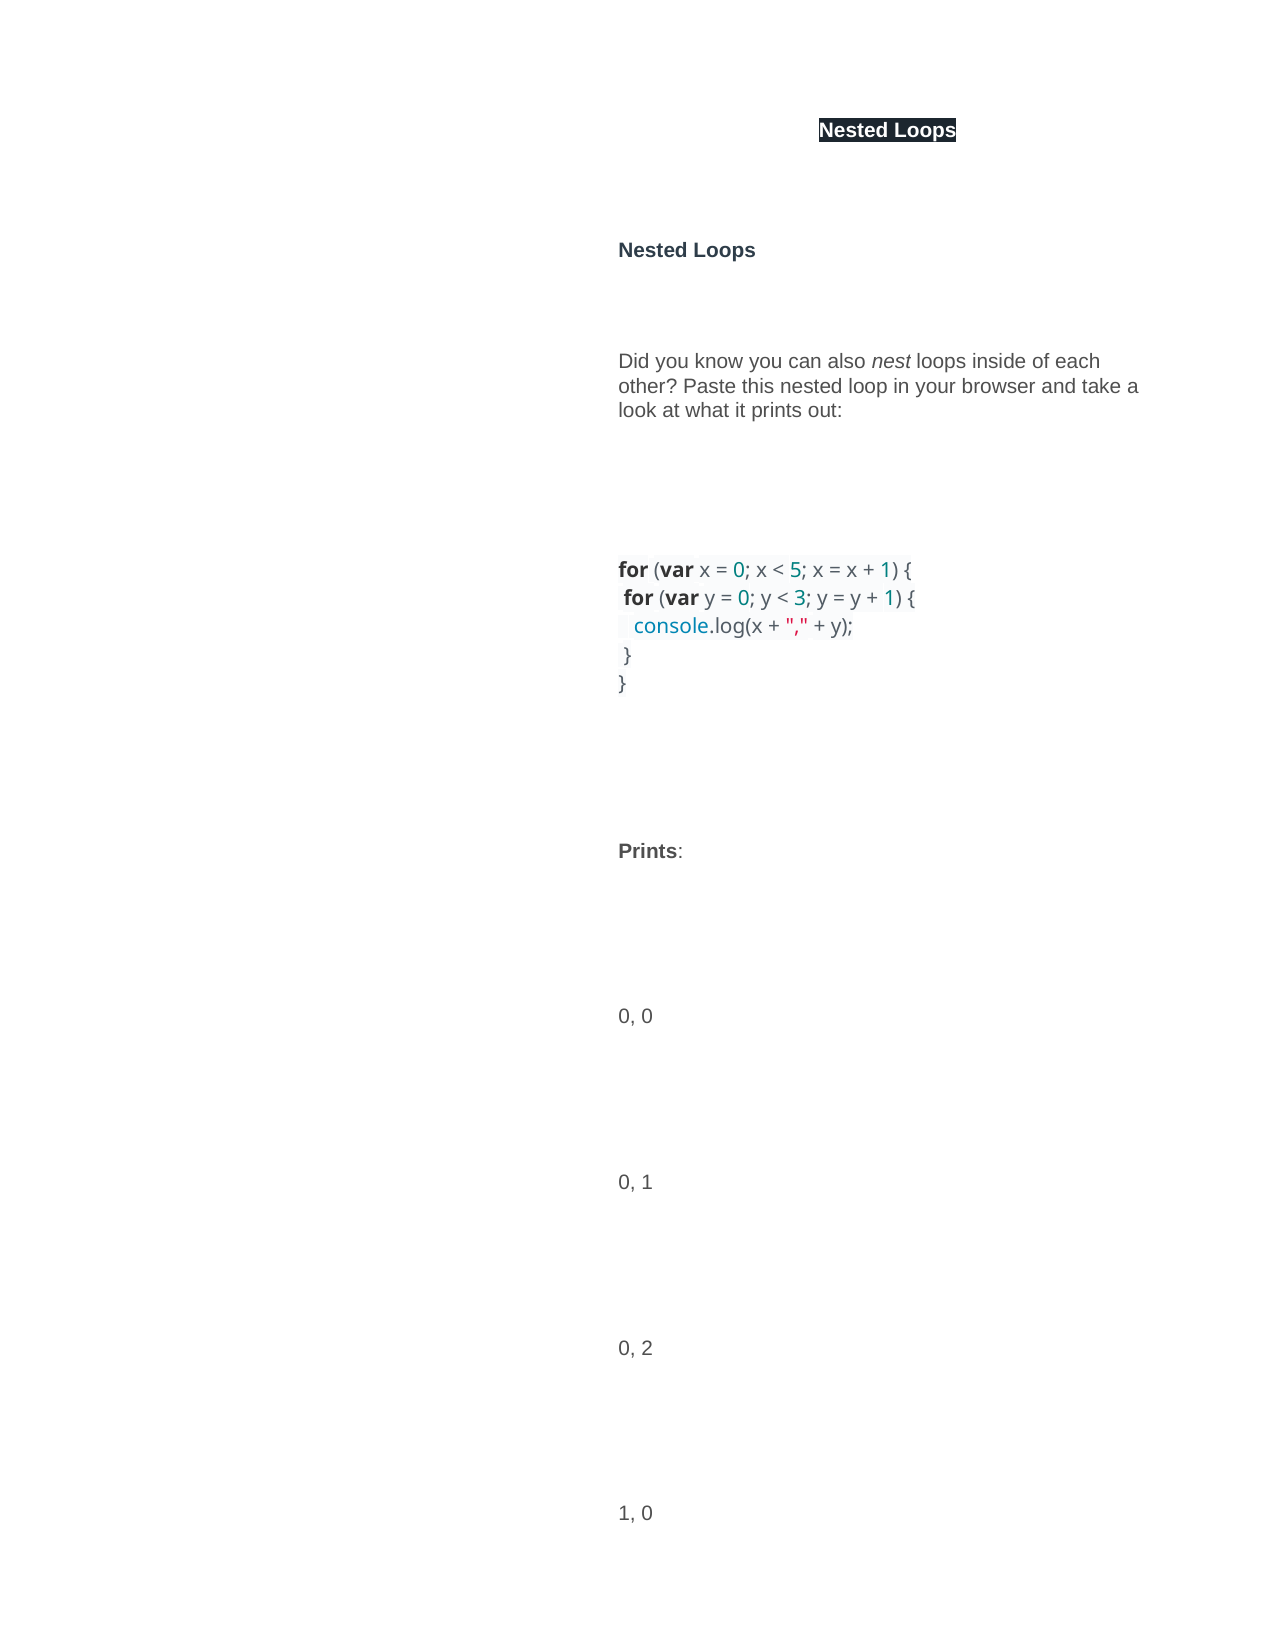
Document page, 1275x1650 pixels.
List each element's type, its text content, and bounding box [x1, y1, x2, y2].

subtitle Nested Loops [641, 118, 1134, 142]
text Did you know you can also nest loops inside of each other? Paste this nested loop in your browser and take a look at what it prints out: [618, 349, 1157, 421]
text 0, 1 [618, 1170, 1157, 1194]
text 0, 0 [618, 1004, 1157, 1028]
text for (var x = 0; x < 5; x = x + 1) { for (var y = 0; y < 3; y = y + 1) { console.log(x + "," + y); } } [618, 555, 1157, 697]
text 0, 2 [618, 1336, 1157, 1359]
subtitle Nested Loops [618, 238, 1157, 262]
text Prints: [618, 839, 1157, 863]
text 1, 0 [618, 1501, 1157, 1525]
